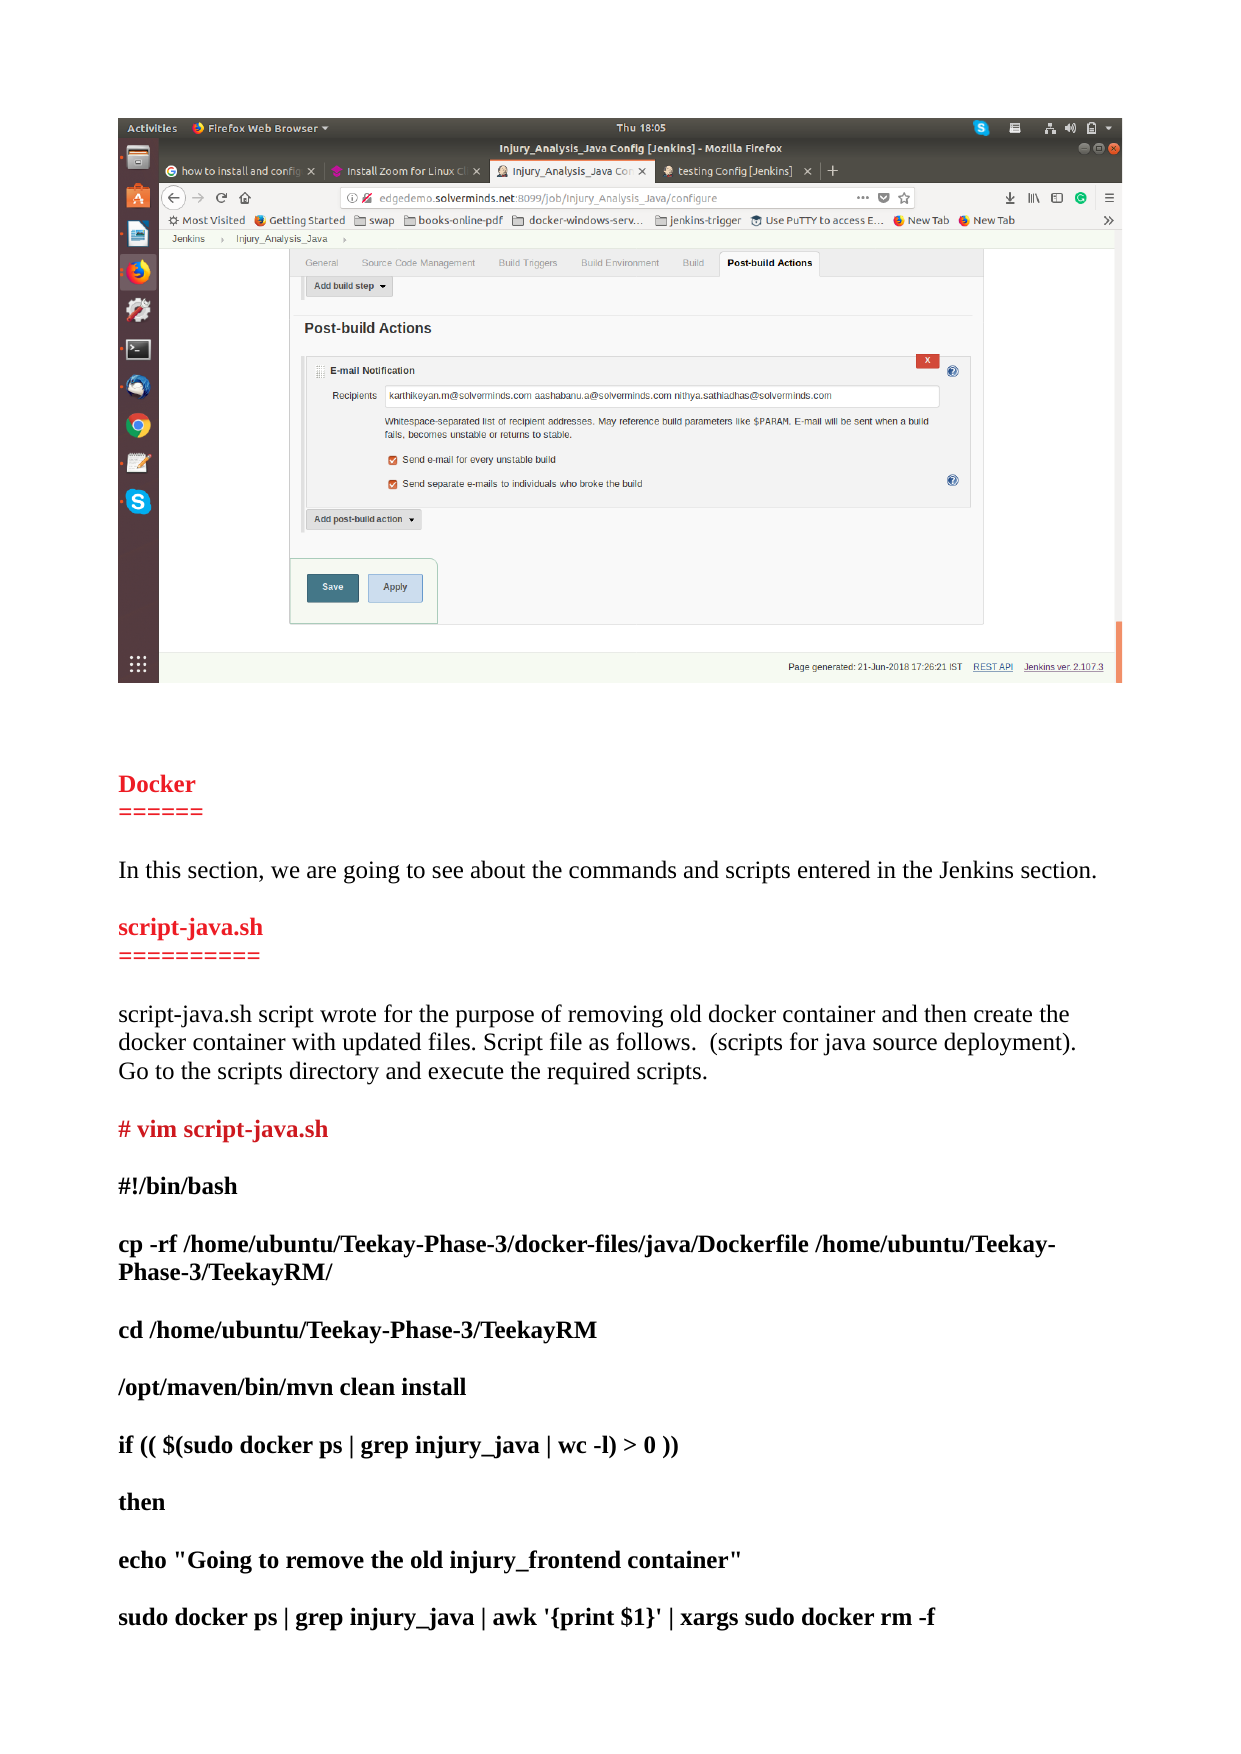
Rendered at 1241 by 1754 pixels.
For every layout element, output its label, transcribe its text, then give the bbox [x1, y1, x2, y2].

text script-java.sh script wrote for the purpose of removing old docker container and then create the docker container with updated files. Script file as follows. (scripts for java source deployment). [118, 999, 1122, 1056]
picture [118, 118, 1123, 683]
text In this section, we are going to see about the commands and scripts entered in the Jenkins section. [118, 855, 1122, 884]
text Go to the scripts directory and execute the required scripts. [118, 1056, 1122, 1085]
text then [118, 1487, 1122, 1516]
text if (( $(sudo docker ps | grep injury_java | wc -l) > 0 )) [118, 1430, 1122, 1459]
text sudo docker ps | grep injury_java | awk '{print $1}' | xargs sudo docker rm -f [118, 1602, 1122, 1631]
text # vim script-java.sh [118, 1114, 1122, 1142]
text script-java.sh [118, 912, 1122, 941]
text echo "Going to remove the old injury_frontend container" [118, 1545, 1122, 1574]
text ========== [118, 941, 1122, 970]
text ====== [118, 797, 1122, 826]
text #!/bin/bash [118, 1171, 1122, 1200]
text cp -rf /home/ubuntu/Teekay-Phase-3/docker-files/java/Dockerfile /home/ubuntu/Teekay-Phase-3/TeekayRM/ [118, 1229, 1122, 1286]
text cd /home/ubuntu/Teekay-Phase-3/TeekayRM [118, 1315, 1122, 1344]
text Docker [118, 769, 1122, 797]
text /opt/maven/bin/mvn clean install [118, 1372, 1122, 1401]
